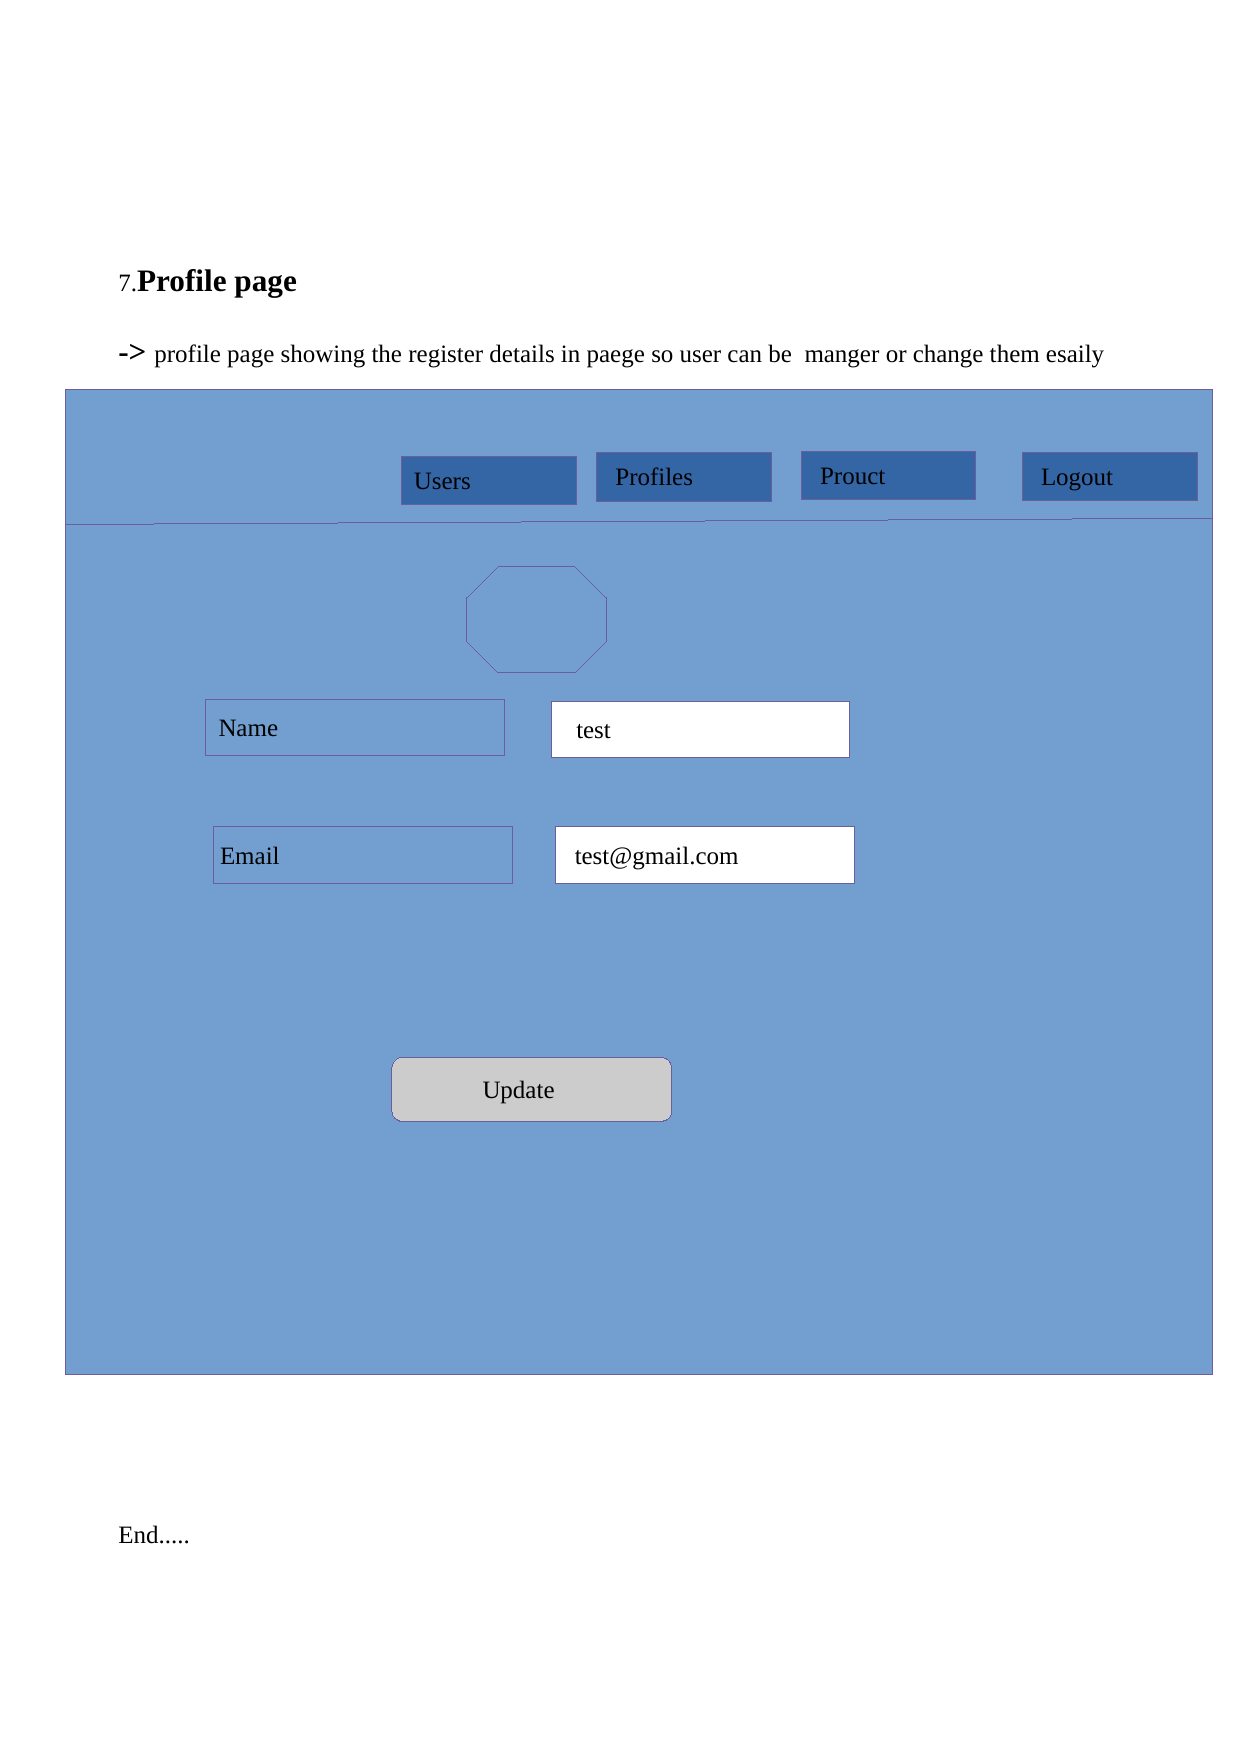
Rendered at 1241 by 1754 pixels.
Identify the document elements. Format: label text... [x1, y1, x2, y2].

text -> profile page showing the register details in paege so user can be manger or change them esaily [118, 334, 1122, 370]
text 7.Profile page [118, 262, 1122, 298]
text End..... [118, 1520, 1122, 1548]
